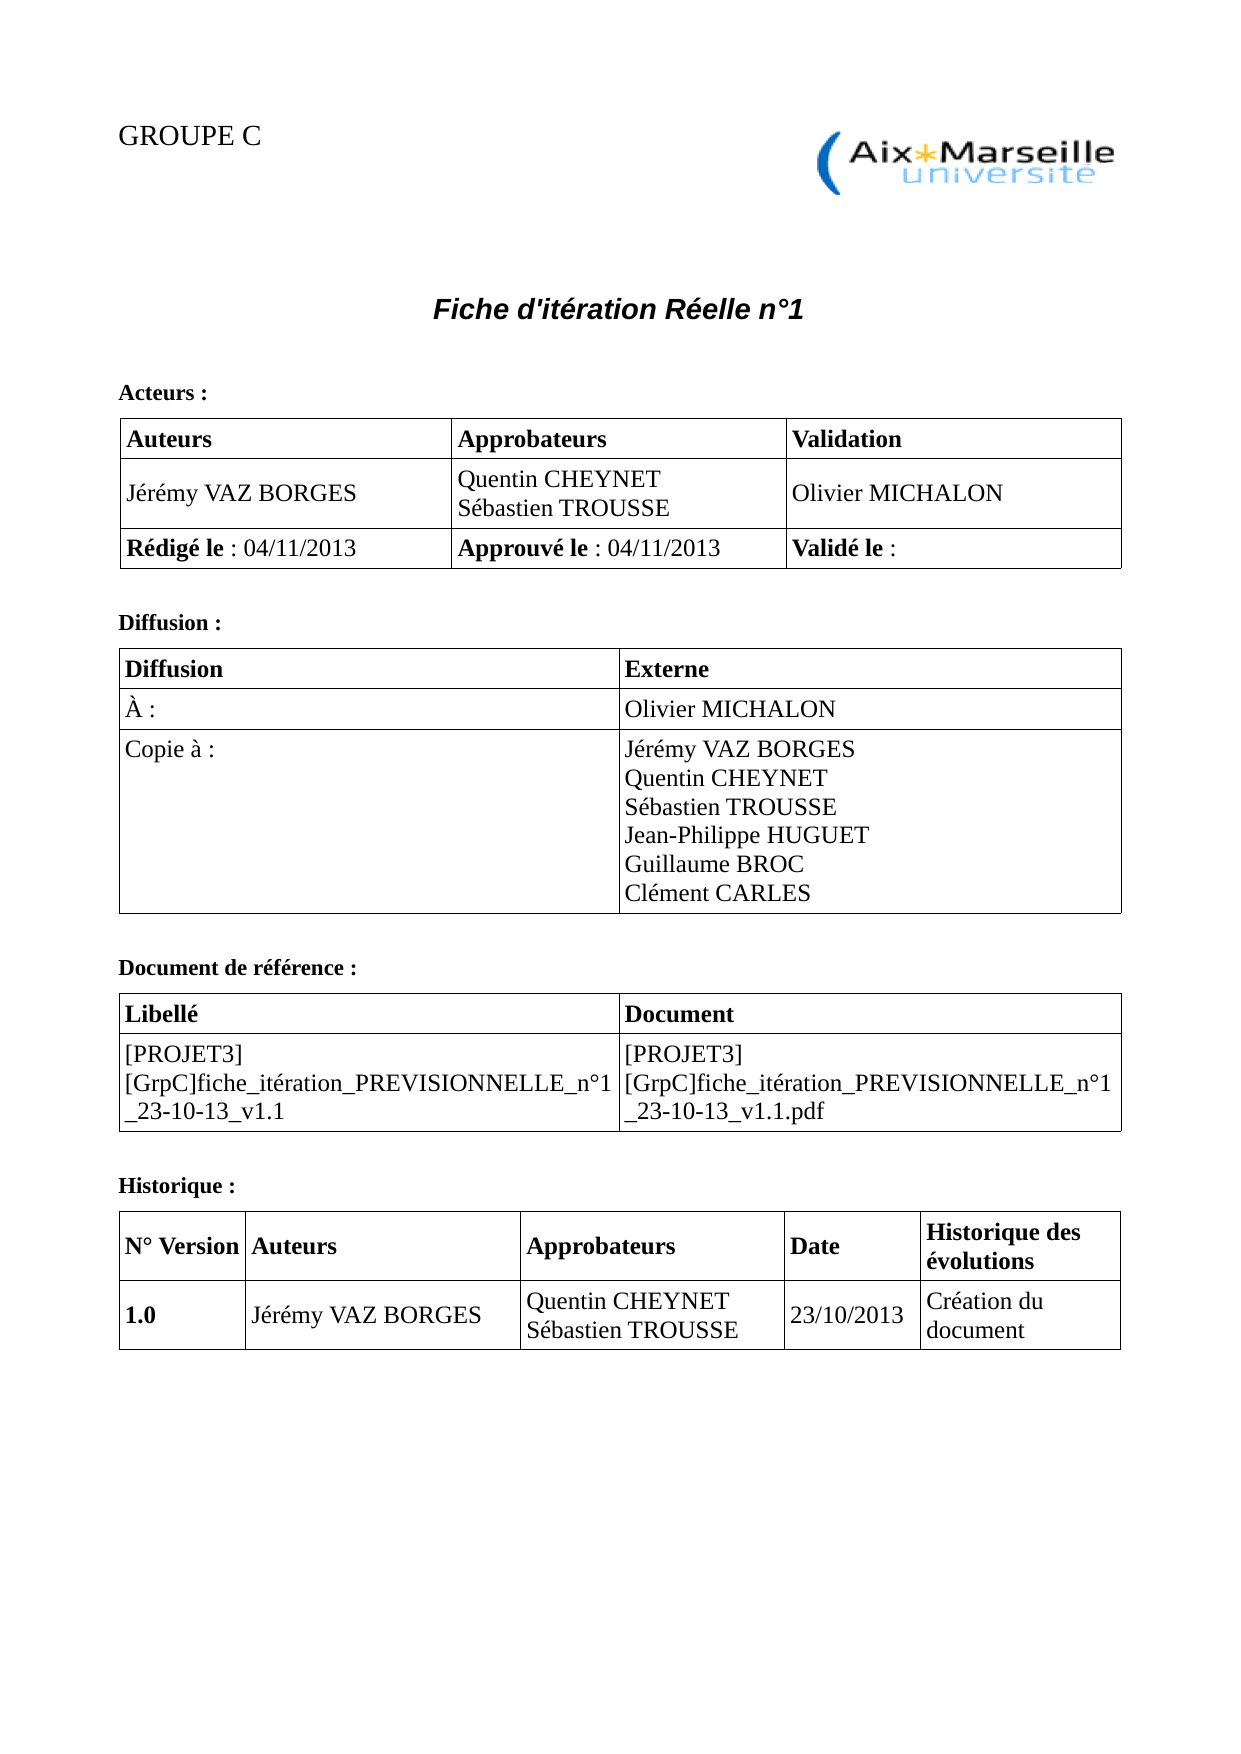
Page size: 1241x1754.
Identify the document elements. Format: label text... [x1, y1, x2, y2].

table_header Approbateurs [521, 1212, 784, 1280]
table_header N° Version [120, 1212, 245, 1280]
table_header Externe [620, 649, 1121, 688]
table_cell Approuvé le : 04/11/2013 [452, 529, 786, 568]
table_header Date [785, 1212, 920, 1280]
subtitle Fiche d'itération Réelle n°1 [118, 292, 1122, 325]
table_header Historique des évolutions [921, 1212, 1120, 1280]
table_header Libellé [120, 994, 619, 1033]
table_cell Olivier MICHALON [620, 689, 1121, 728]
table_cell [PROJET3][GrpC]fiche_itération_PREVISIONNELLE_n°1_23-10-13_v1.1.pdf [620, 1034, 1121, 1131]
text Document de référence : [118, 954, 1122, 980]
table_cell 23/10/2013 [785, 1281, 920, 1349]
table_header Validation [787, 419, 1121, 458]
text GROUPE C [118, 118, 1122, 152]
table_cell Rédigé le : 04/11/2013 [121, 529, 451, 568]
table_cell Copie à : [120, 730, 619, 913]
table_header Auteurs [121, 419, 451, 458]
table_cell À : [120, 689, 619, 728]
table_cell 1.0 [120, 1281, 245, 1349]
text Diffusion : [118, 609, 1122, 635]
table_cell Validé le : [787, 529, 1121, 568]
table_header Approbateurs [452, 419, 786, 458]
table_header Diffusion [120, 649, 619, 688]
table_cell Quentin CHEYNET Sébastien TROUSSE [452, 459, 786, 527]
table_cell Jérémy VAZ BORGES [246, 1281, 520, 1349]
table_header Document [620, 994, 1121, 1033]
table_cell Olivier MICHALON [787, 459, 1121, 527]
table_header Auteurs [246, 1212, 520, 1280]
table_cell Jérémy VAZ BORGES Quentin CHEYNET Sébastien TROUSSE Jean-Philippe HUGUET Guillaume BROC Clément CARLES [620, 730, 1121, 913]
table_cell Quentin CHEYNET Sébastien TROUSSE [521, 1281, 784, 1349]
table_cell Jérémy VAZ BORGES [121, 459, 451, 527]
text Acteurs : [118, 379, 1122, 406]
table_cell Création du document [921, 1281, 1120, 1349]
table_cell [PROJET3][GrpC]fiche_itération_PREVISIONNELLE_n°1_23-10-13_v1.1 [120, 1034, 619, 1131]
text Historique : [118, 1172, 1122, 1199]
